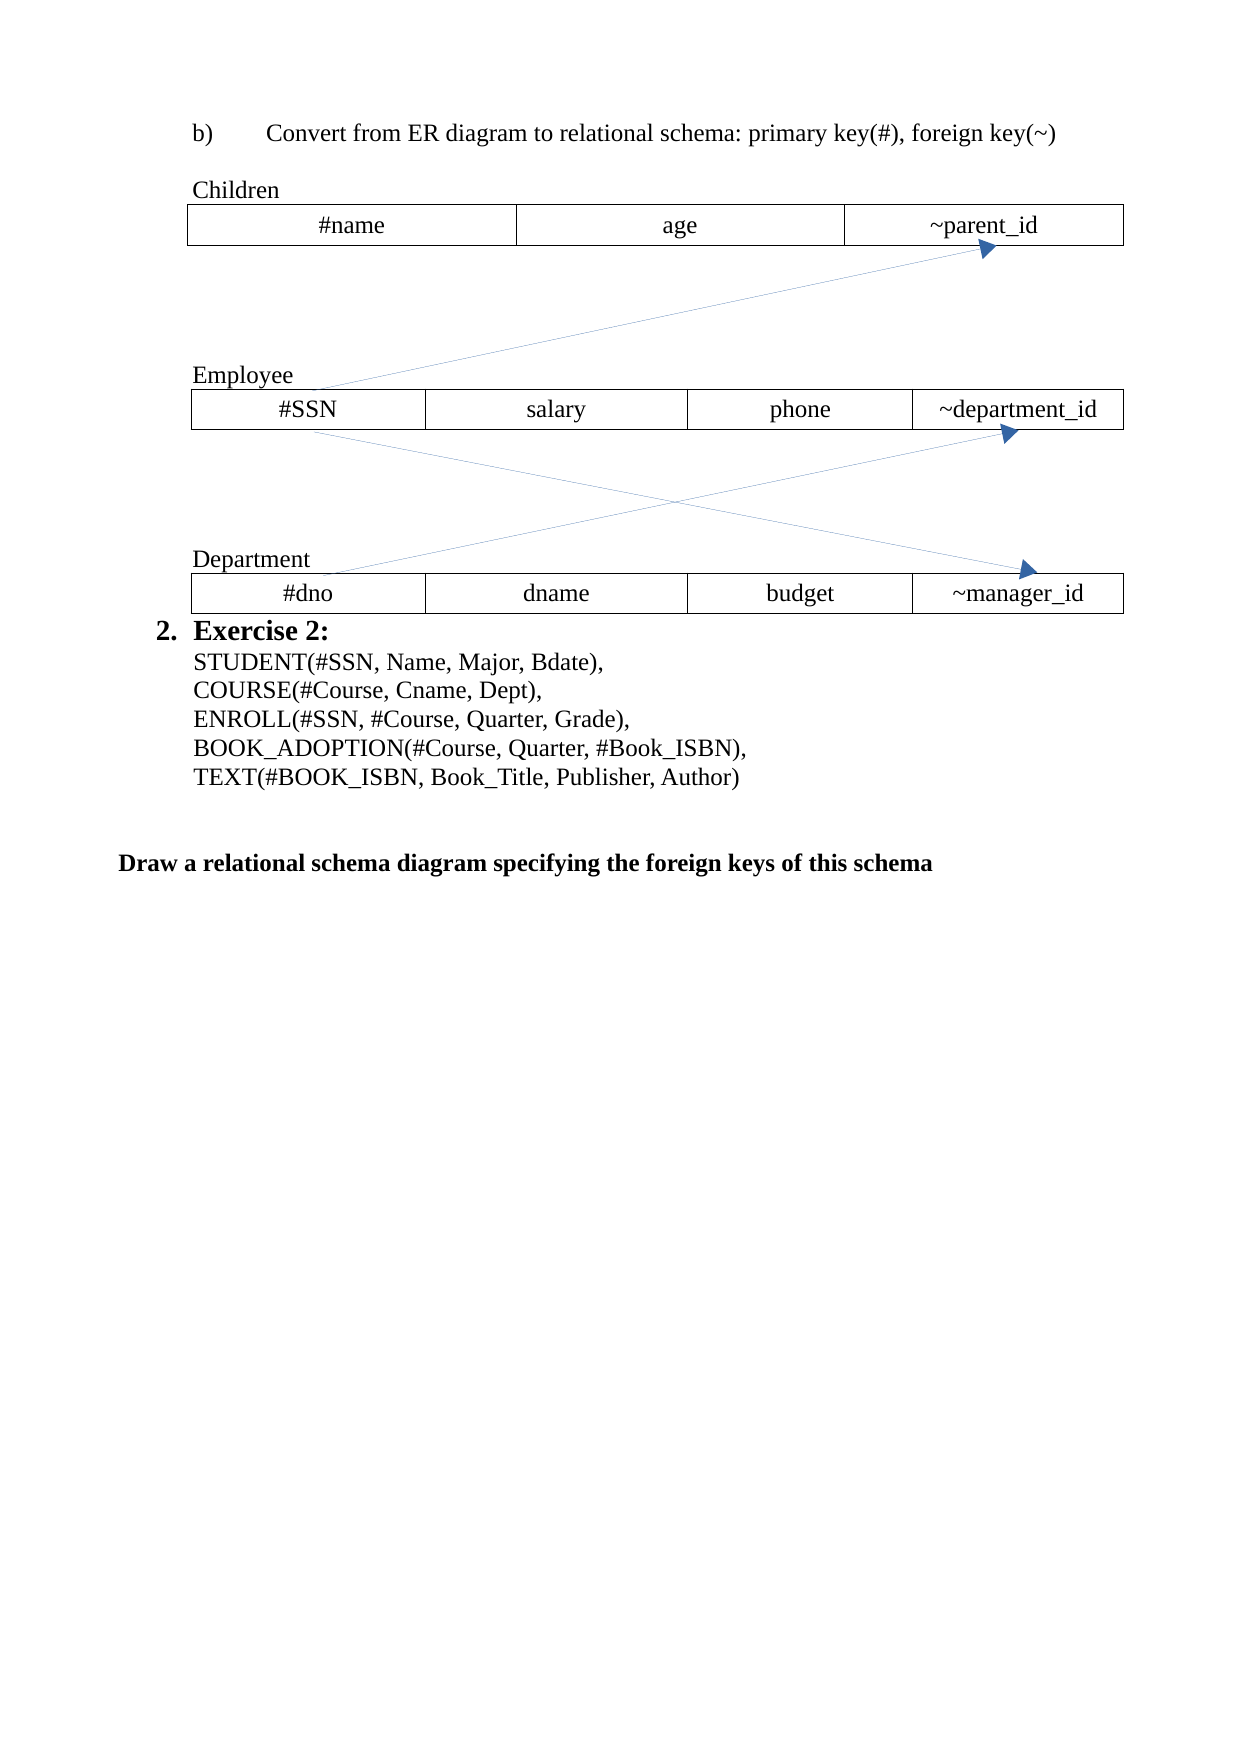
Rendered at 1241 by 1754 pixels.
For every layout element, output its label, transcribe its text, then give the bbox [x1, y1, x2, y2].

list Exercise 2: [156, 613, 1122, 647]
list Convert from ER diagram to relational schema: primary key(#), foreign key(~) [192, 118, 1122, 147]
text Employee [192, 360, 452, 388]
table_header ~department_id [913, 390, 1123, 429]
text Draw a relational schema diagram specifying the foreign keys of this schema [118, 848, 1122, 877]
table_header #dno [192, 574, 425, 613]
table_header salary [426, 390, 687, 429]
text [897, 544, 1122, 573]
text [331, 360, 1122, 388]
list COURSE(#Course, Cname, Dept), [156, 675, 1122, 704]
table_header phone [688, 390, 912, 429]
table_header #SSN [192, 390, 425, 429]
text Children [192, 176, 1122, 204]
list BOOK_ADOPTION(#Course, Quarter, #Book_ISBN), [156, 733, 1122, 762]
list STUDENT(#SSN, Name, Major, Bdate), [156, 647, 1122, 675]
table_header ~parent_id [845, 205, 1123, 245]
table_header budget [688, 574, 912, 613]
list ENROLL(#SSN, #Course, Quarter, Grade), [156, 704, 1122, 733]
table_header #name [188, 205, 516, 245]
text Department [192, 544, 469, 573]
table_header ~manager_id [913, 574, 1123, 613]
list TEXT(#BOOK_ISBN, Book_Title, Publisher, Author) [156, 762, 1122, 790]
table_header dname [426, 574, 687, 613]
text [342, 544, 1020, 573]
table_header age [517, 205, 844, 245]
